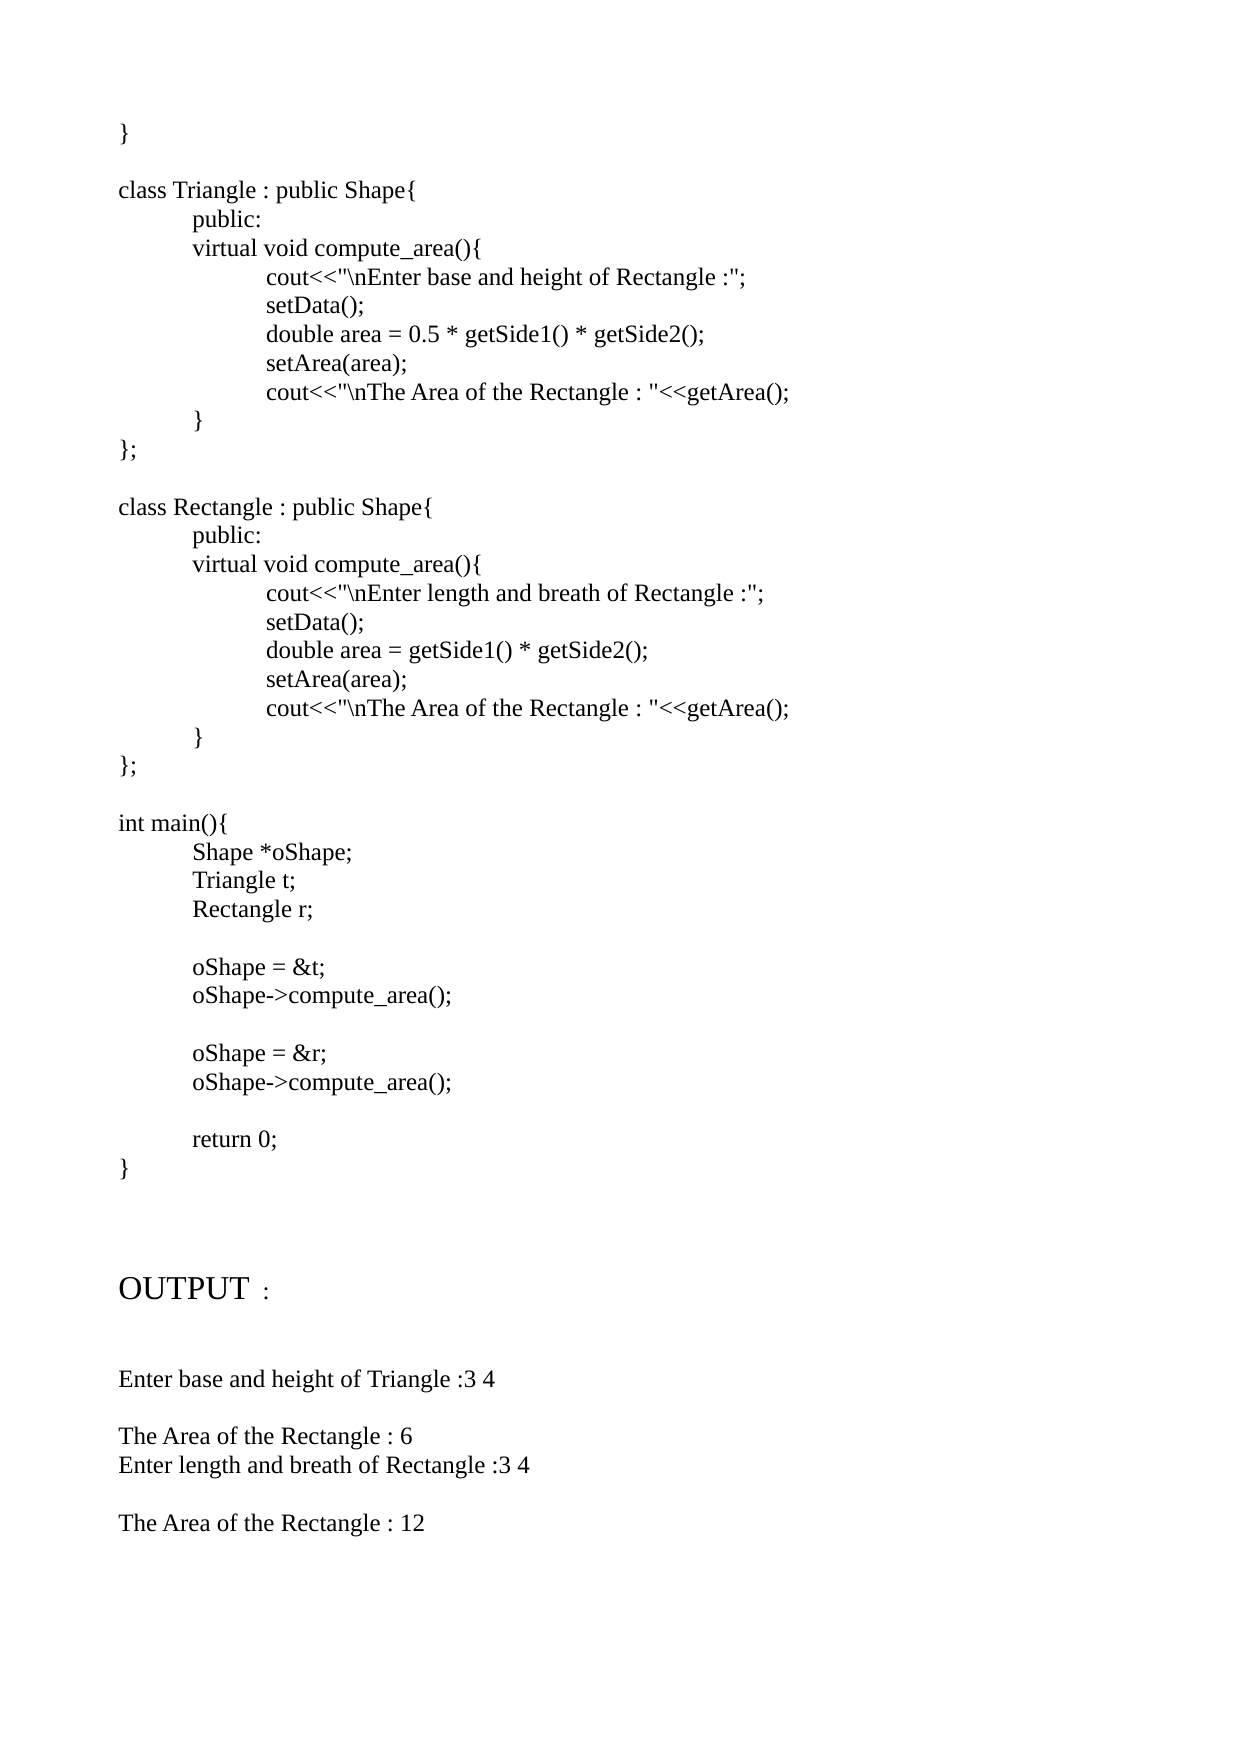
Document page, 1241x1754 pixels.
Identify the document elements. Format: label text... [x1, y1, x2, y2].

text oShape = &r; [118, 1038, 1122, 1067]
text public: [118, 521, 1122, 549]
text setData(); [118, 291, 1122, 319]
text virtual void compute_area(){ [118, 549, 1122, 578]
text cout<<"\nEnter length and breath of Rectangle :"; [118, 578, 1122, 607]
text oShape = &t; [118, 952, 1122, 981]
text cout<<"\nThe Area of the Rectangle : "<<getArea(); [118, 693, 1122, 722]
text setArea(area); [118, 664, 1122, 693]
text oShape->compute_area(); [118, 981, 1122, 1009]
text oShape->compute_area(); [118, 1067, 1122, 1096]
text return 0; [118, 1124, 1122, 1153]
text int main(){ [118, 808, 1122, 837]
text Triangle t; [118, 866, 1122, 894]
text The Area of the Rectangle : 12 [118, 1508, 1122, 1536]
text public: [118, 204, 1122, 233]
text double area = getSide1() * getSide2(); [118, 636, 1122, 664]
text Enter length and breath of Rectangle :3 4 [118, 1450, 1122, 1479]
text setData(); [118, 607, 1122, 636]
text OUTPUT : [118, 1268, 1122, 1306]
text } [118, 722, 1122, 751]
text } [118, 1153, 1122, 1182]
text double area = 0.5 * getSide1() * getSide2(); [118, 319, 1122, 348]
text } [118, 118, 1122, 147]
text cout<<"\nThe Area of the Rectangle : "<<getArea(); [118, 377, 1122, 406]
text virtual void compute_area(){ [118, 233, 1122, 262]
text Enter base and height of Triangle :3 4 [118, 1364, 1122, 1393]
text class Rectangle : public Shape{ [118, 492, 1122, 521]
text cout<<"\nEnter base and height of Rectangle :"; [118, 262, 1122, 291]
text }; [118, 751, 1122, 779]
text Rectangle r; [118, 894, 1122, 923]
text setArea(area); [118, 348, 1122, 377]
text class Triangle : public Shape{ [118, 176, 1122, 204]
text Shape *oShape; [118, 837, 1122, 866]
text }; [118, 434, 1122, 463]
text The Area of the Rectangle : 6 [118, 1421, 1122, 1450]
text } [118, 406, 1122, 434]
